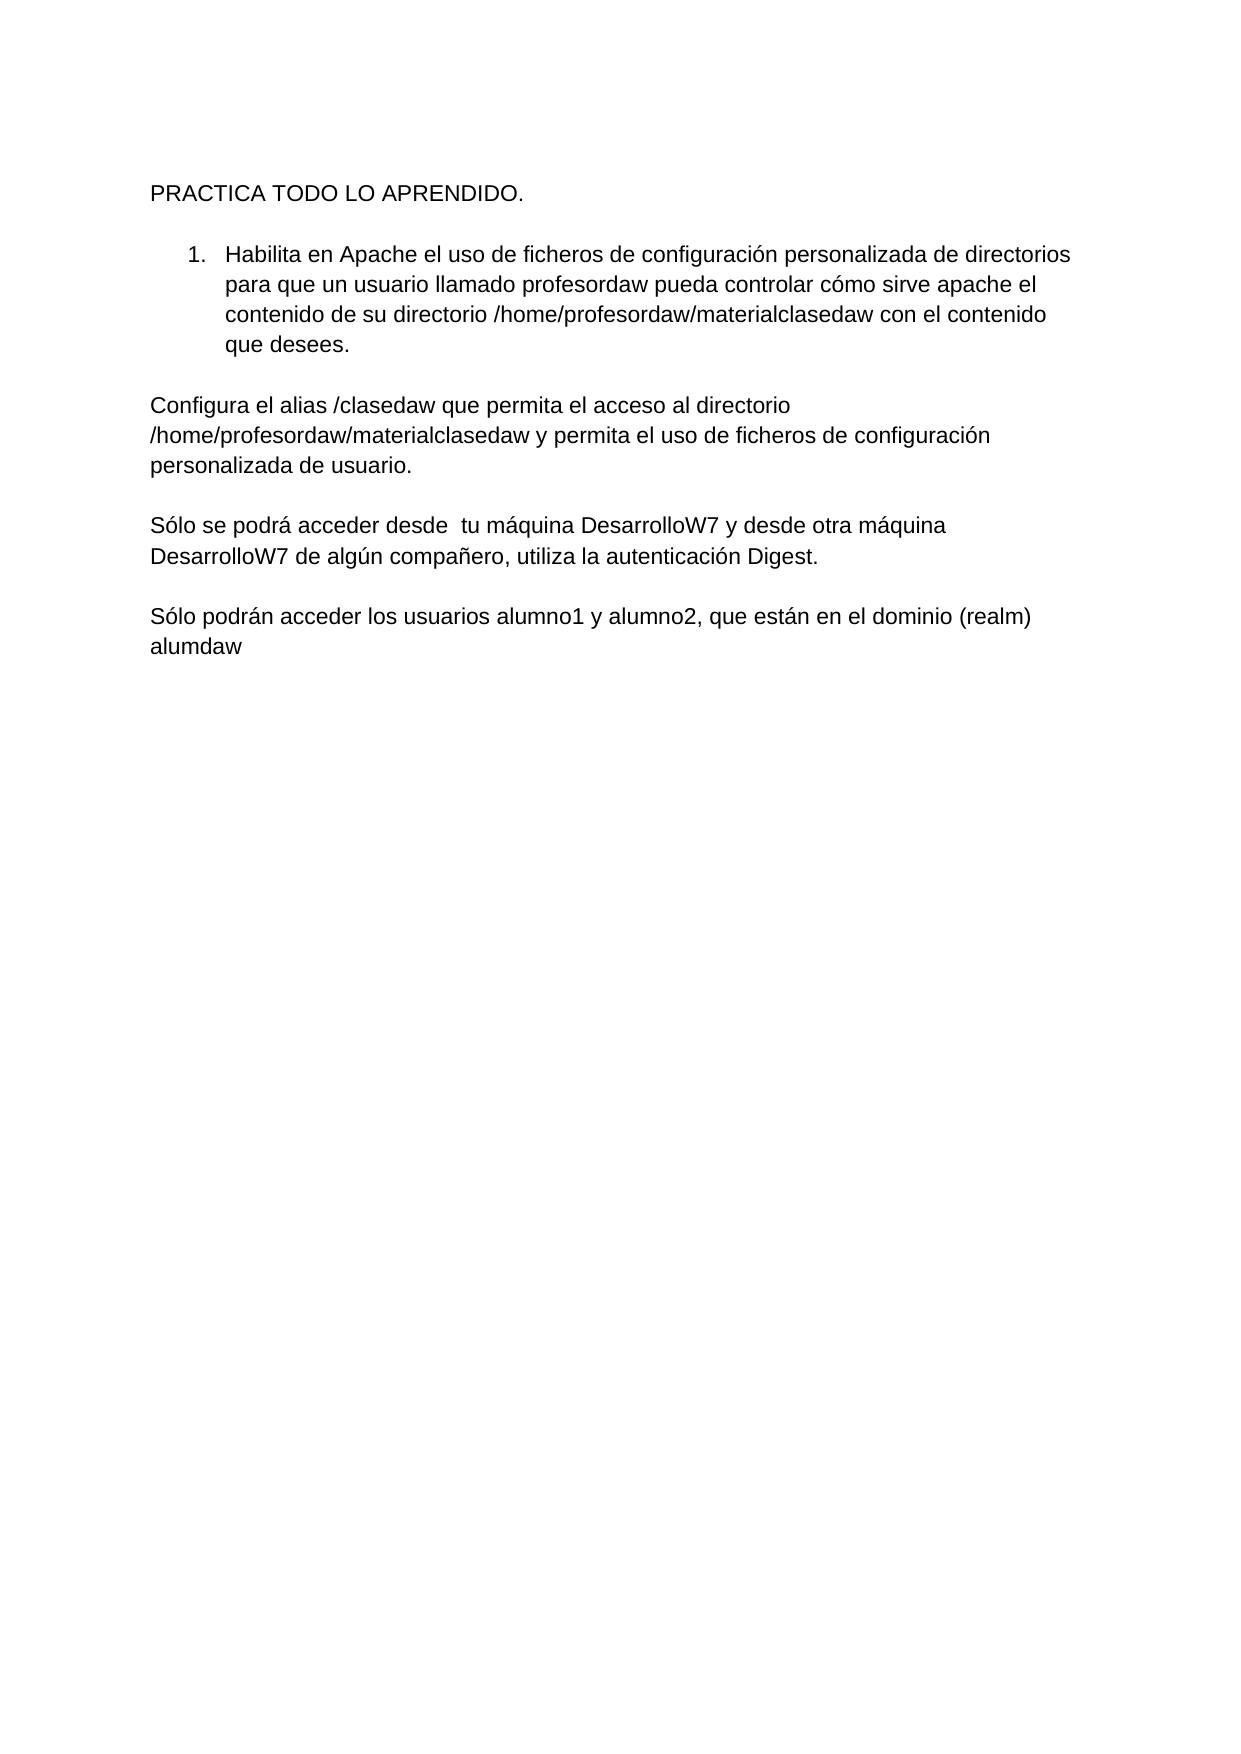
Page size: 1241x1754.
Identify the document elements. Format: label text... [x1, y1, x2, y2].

text Sólo podrán acceder los usuarios alumno1 y alumno2, que están en el dominio (realm) alumdaw [150, 603, 1090, 660]
text PRACTICA TODO LO APRENDIDO. [150, 180, 1090, 207]
text Sólo se podrá acceder desde tu máquina DesarrolloW7 y desde otra máquina DesarrolloW7 de algún compañero, utiliza la autenticación Digest. [150, 512, 1090, 569]
list Habilita en Apache el uso de ficheros de configuración personalizada de directorios para que un usuario llamado profesordaw pueda controlar cómo sirve apache el contenido de su directorio /home/profesordaw/materialclasedaw con el contenido que desees. [187, 241, 1090, 358]
text Configura el alias /clasedaw que permita el acceso al directorio /home/profesordaw/materialclasedaw y permita el uso de ficheros de configuración personalizada de usuario. [150, 392, 1090, 478]
